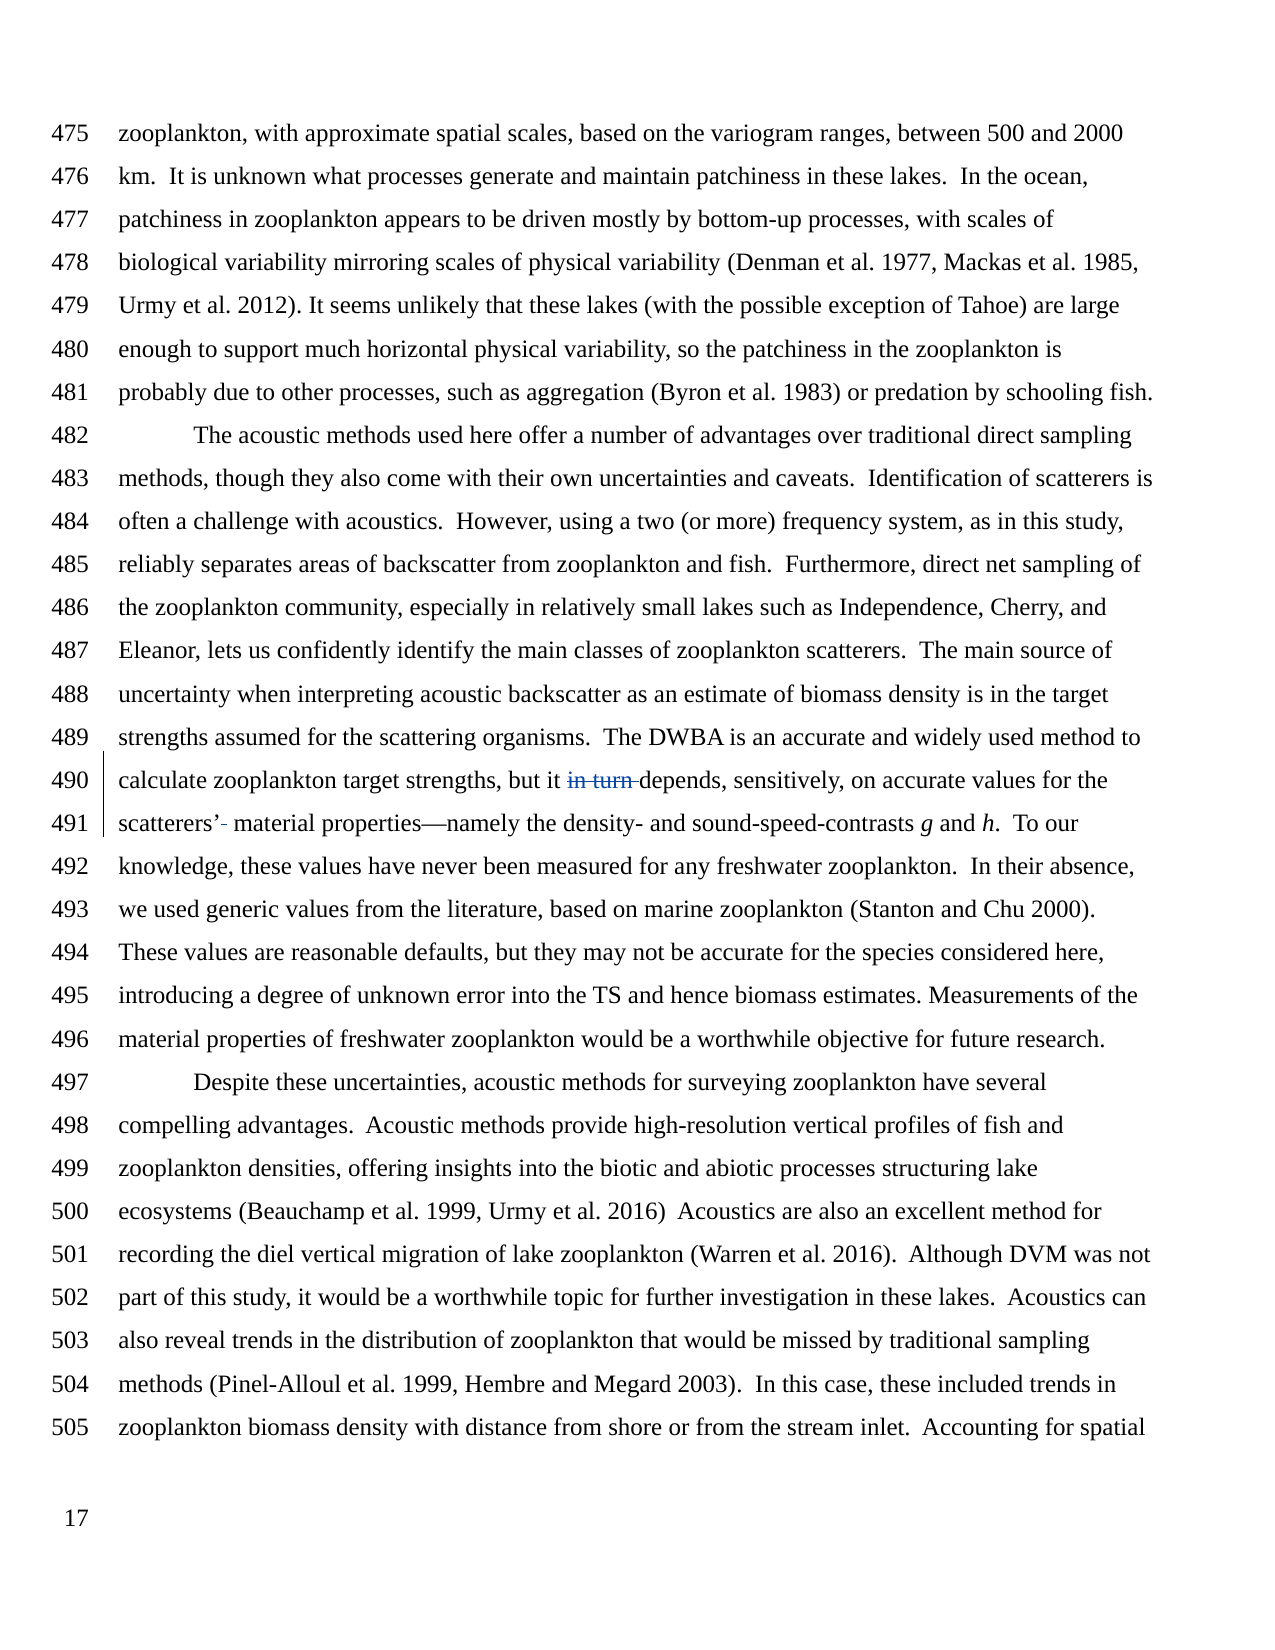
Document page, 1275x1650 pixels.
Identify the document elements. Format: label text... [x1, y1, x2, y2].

text The acoustic methods used here offer a number of advantages over traditional direct sampling methods, though they also come with their own uncertainties and caveats. Identification of scatterers is often a challenge with acoustics. However, using a two (or more) frequency system, as in this study, reliably separates areas of backscatter from zooplankton and fish. Furthermore, direct net sampling of the zooplankton community, especially in relatively small lakes such as Independence, Cherry, and Eleanor, lets us confidently identify the main classes of zooplankton scatterers. The main source of uncertainty when interpreting acoustic backscatter as an estimate of biomass density is in the target strengths assumed for the scattering organisms. The DWBA is an accurate and widely used method to calculate zooplankton target strengths, but it depends, sensitively, on accurate values for the scatterers’ material properties—namely the density- and sound-speed-contrasts g and h. To our knowledge, these values have never been measured for any freshwater zooplankton. In their absence, we used generic values from the literature, based on marine zooplankton (Stanton and Chu 2000)⁠. These values are reasonable defaults, but they may not be accurate for the species considered here, introducing a degree of unknown error into the TS and hence biomass estimates. Measurements of the material properties of freshwater zooplankton would be a worthwhile objective for future research. [118, 420, 1157, 1052]
text zooplankton, with approximate spatial scales, based on the variogram ranges, between 500 and 2000 km. It is unknown what processes generate and maintain patchiness in these lakes. In the ocean, patchiness in zooplankton appears to be driven mostly by bottom-up processes, with scales of biological variability mirroring scales of physical variability (Denman et al. 1977, Mackas et al. 1985, Urmy et al. 2012)⁠. It seems unlikely that these lakes (with the possible exception of Tahoe) are large enough to support much horizontal physical variability, so the patchiness in the zooplankton is probably due to other processes, such as aggregation (Byron et al. 1983)⁠ or predation by schooling fish. [118, 118, 1157, 406]
text Despite these uncertainties, acoustic methods for surveying zooplankton have several compelling advantages. Acoustic methods provide high-resolution vertical profiles of fish and zooplankton densities, offering insights into the biotic and abiotic processes structuring lake ecosystems (Beauchamp et al. 1999, Urmy et al. 2016)⁠ Acoustics are also an excellent method for recording the diel vertical migration of lake zooplankton (Warren et al. 2016)⁠. Although DVM was not part of this study, it would be a worthwhile topic for further investigation in these lakes. Acoustics can also reveal trends in the distribution of zooplankton that would be missed by traditional sampling methods (Pinel-Alloul et al. 1999, Hembre and Megard 2003)⁠. In this case, these included trends in zooplankton biomass density with distance from shore or from the stream inlet. Accounting for spatial [118, 1067, 1157, 1441]
